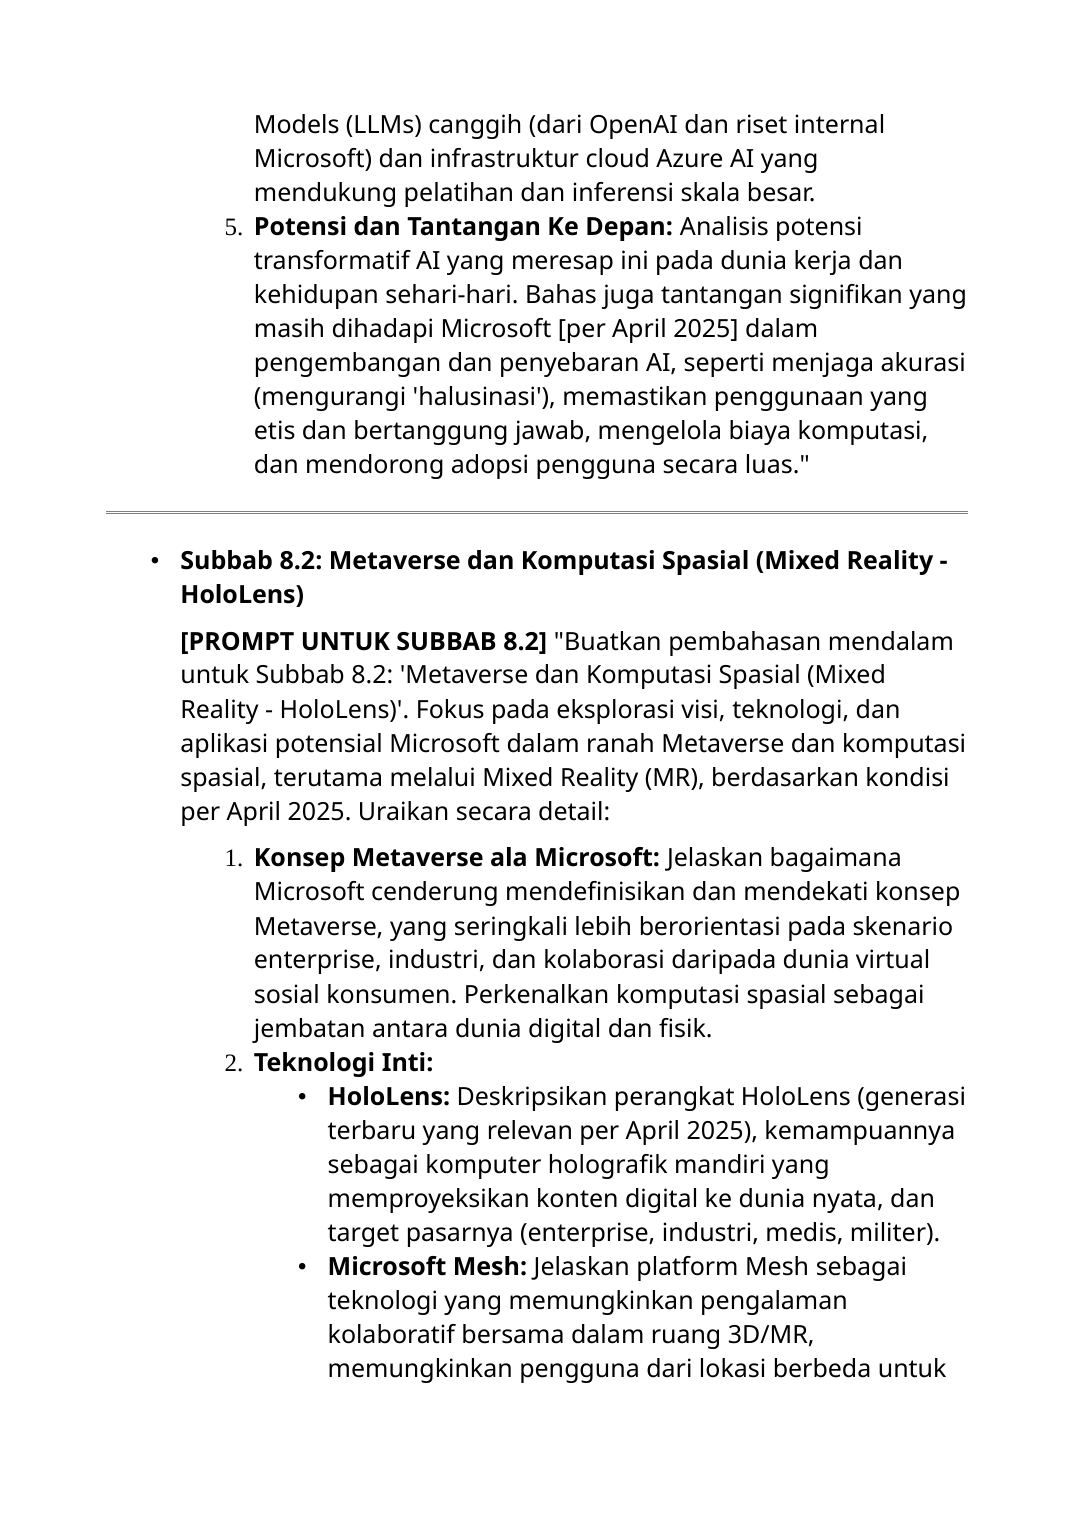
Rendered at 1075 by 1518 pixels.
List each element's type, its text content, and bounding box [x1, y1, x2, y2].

list HoloLens: Deskripsikan perangkat HoloLens (generasi terbaru yang relevan per April 2025), kemampuannya sebagai komputer holografik mandiri yang memproyeksikan konten digital ke dunia nyata, dan target pasarnya (enterprise, industri, medis, militer). [298, 1078, 968, 1249]
list Konsep Metaverse ala Microsoft: Jelaskan bagaimana Microsoft cenderung mendefinisikan dan mendekati konsep Metaverse, yang seringkali lebih berorientasi pada skenario enterprise, industri, dan kolaborasi daripada dunia virtual sosial konsumen. Perkenalkan komputasi spasial sebagai jembatan antara dunia digital dan fisik. [224, 840, 968, 1044]
list Potensi dan Tantangan Ke Depan: Analisis potensi transformatif AI yang meresap ini pada dunia kerja dan kehidupan sehari-hari. Bahas juga tantangan signifikan yang masih dihadapi Microsoft [per April 2025] dalam pengembangan dan penyebaran AI, seperti menjaga akurasi (mengurangi 'halusinasi'), memastikan penggunaan yang etis dan bertanggung jawab, mengelola biaya komputasi, dan mendorong adopsi pengguna secara luas." [224, 209, 968, 481]
list Subbab 8.2: Metaverse dan Komputasi Spasial (Mixed Reality - HoloLens) [151, 542, 968, 611]
list Microsoft Mesh: Jelaskan platform Mesh sebagai teknologi yang memungkinkan pengalaman kolaboratif bersama dalam ruang 3D/MR, memungkinkan pengguna dari lokasi berbeda untuk [298, 1249, 968, 1385]
list Teknologi Inti: [224, 1044, 968, 1078]
list Models (LLMs) canggih (dari OpenAI dan riset internal Microsoft) dan infrastruktur cloud Azure AI yang mendukung pelatihan dan inferensi skala besar. [224, 106, 968, 209]
list [PROMPT UNTUK SUBBAB 8.2] "Buatkan pembahasan mendalam untuk Subbab 8.2: 'Metaverse dan Komputasi Spasial (Mixed Reality - HoloLens)'. Fokus pada eksplorasi visi, teknologi, dan aplikasi potensial Microsoft dalam ranah Metaverse dan komputasi spasial, terutama melalui Mixed Reality (MR), berdasarkan kondisi per April 2025. Uraikan secara detail: [151, 623, 968, 827]
